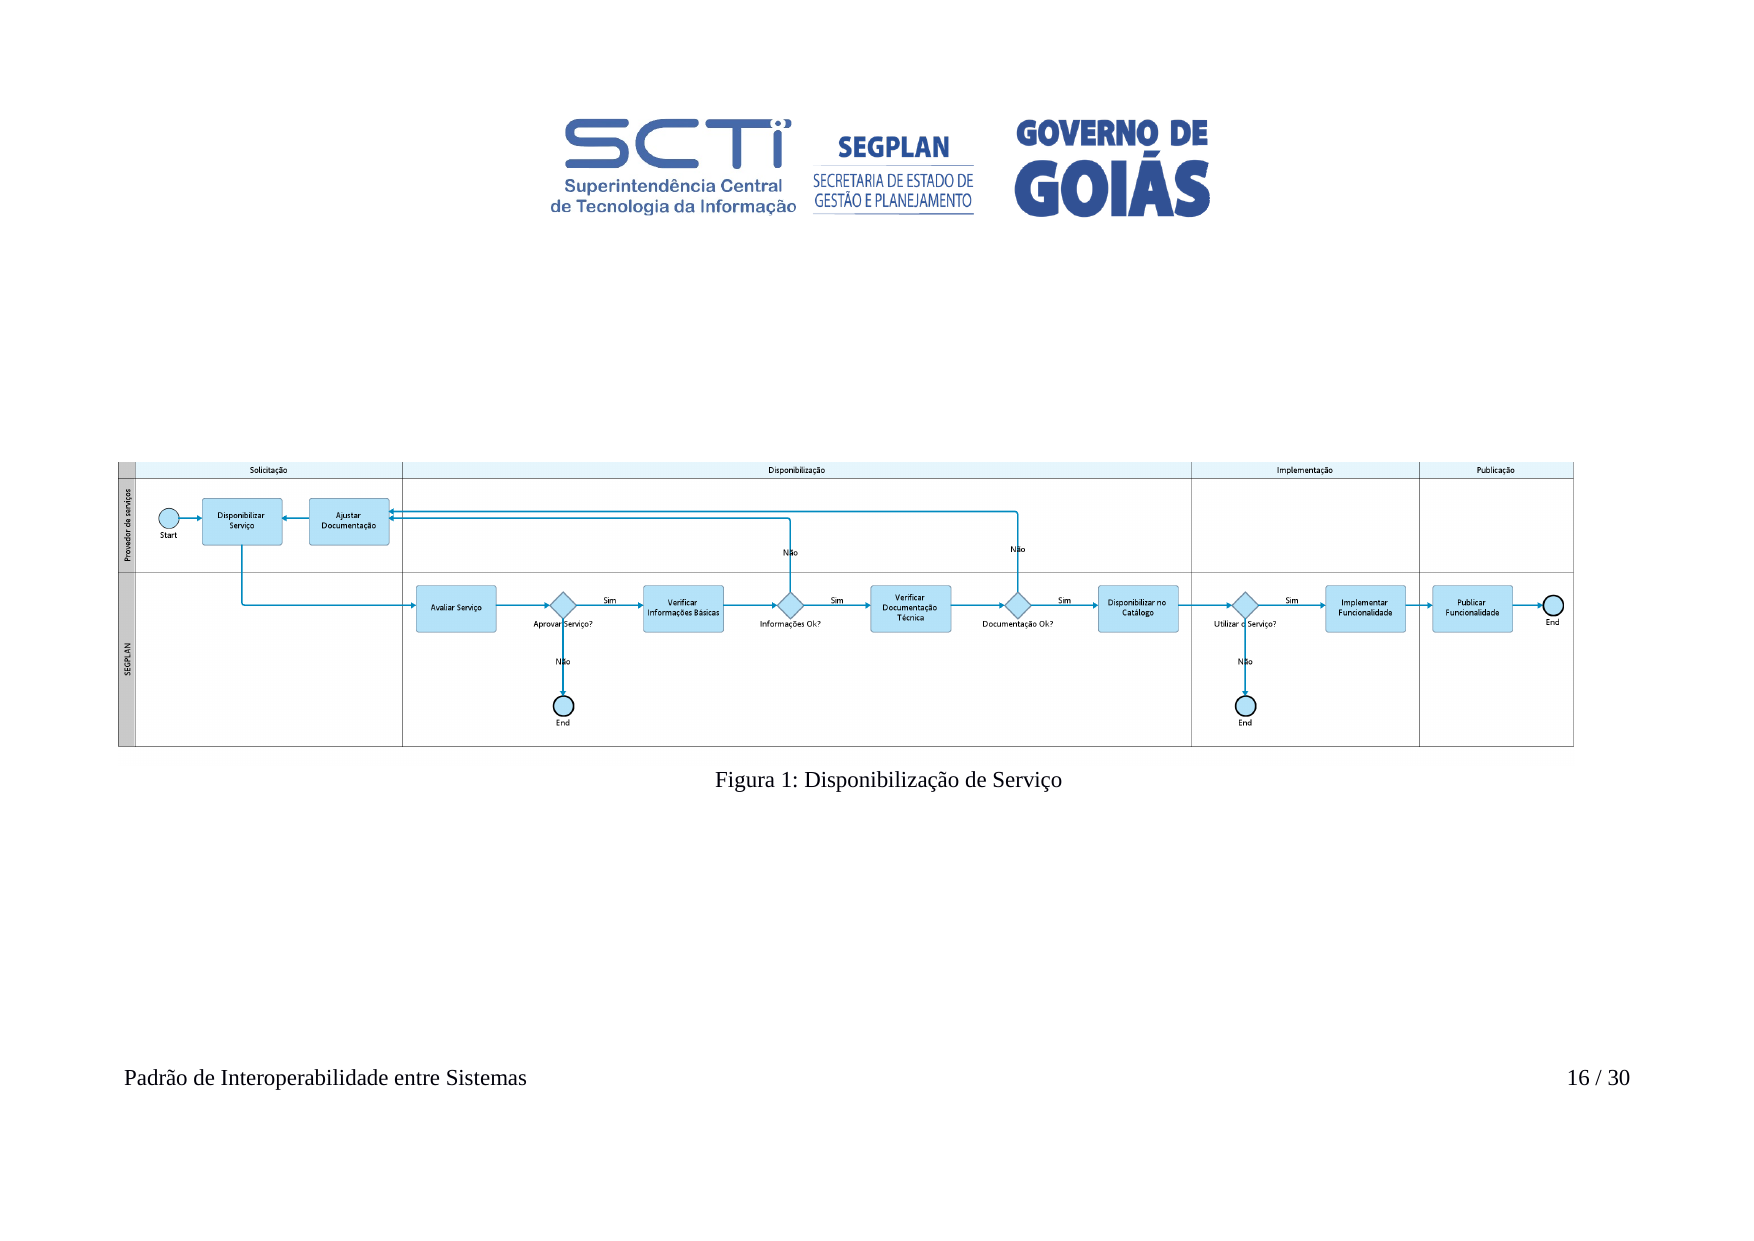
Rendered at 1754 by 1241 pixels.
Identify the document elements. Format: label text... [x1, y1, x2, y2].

list Figura 1: Disponibilização de Serviço [118, 766, 1636, 792]
picture [118, 462, 1575, 766]
